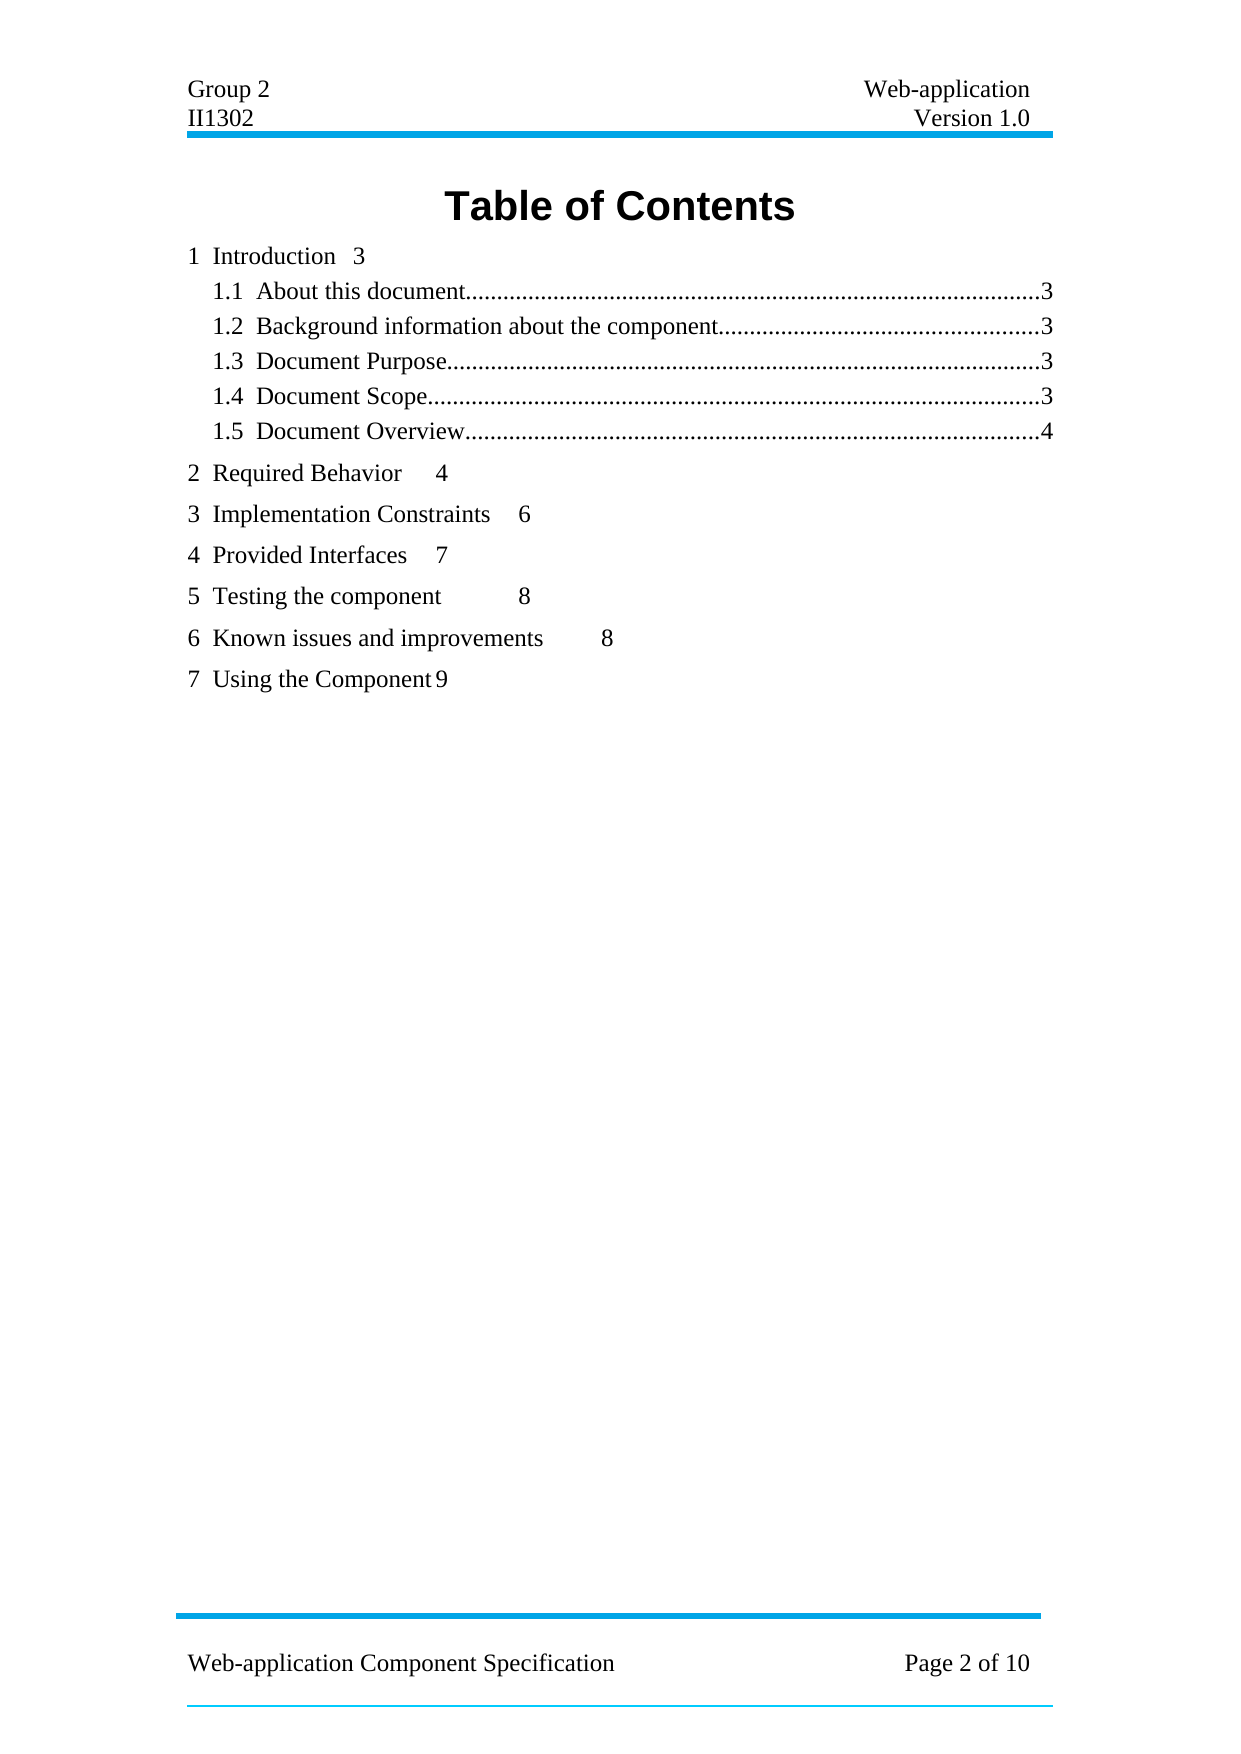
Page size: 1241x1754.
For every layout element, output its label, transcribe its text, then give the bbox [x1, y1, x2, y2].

text 1.3 Document Purpose 3 [212, 346, 1053, 375]
text 1.5 Document Overview 4 [212, 416, 1053, 445]
text 1 Introduction 3 [187, 241, 1053, 270]
text 7 Using the Component 9 [187, 664, 1053, 693]
text 5 Testing the component 8 [187, 581, 1053, 610]
text 4 Provided Interfaces 7 [187, 540, 1053, 569]
text 1.4 Document Scope 3 [212, 381, 1053, 410]
text 1.2 Background information about the component 3 [212, 311, 1053, 340]
text 2 Required Behavior 4 [187, 458, 1053, 486]
text 1.1 About this document 3 [212, 276, 1053, 305]
text Table of Contents [187, 181, 1053, 229]
text 6 Known issues and improvements 8 [187, 623, 1053, 651]
text 3 Implementation Constraints 6 [187, 499, 1053, 528]
